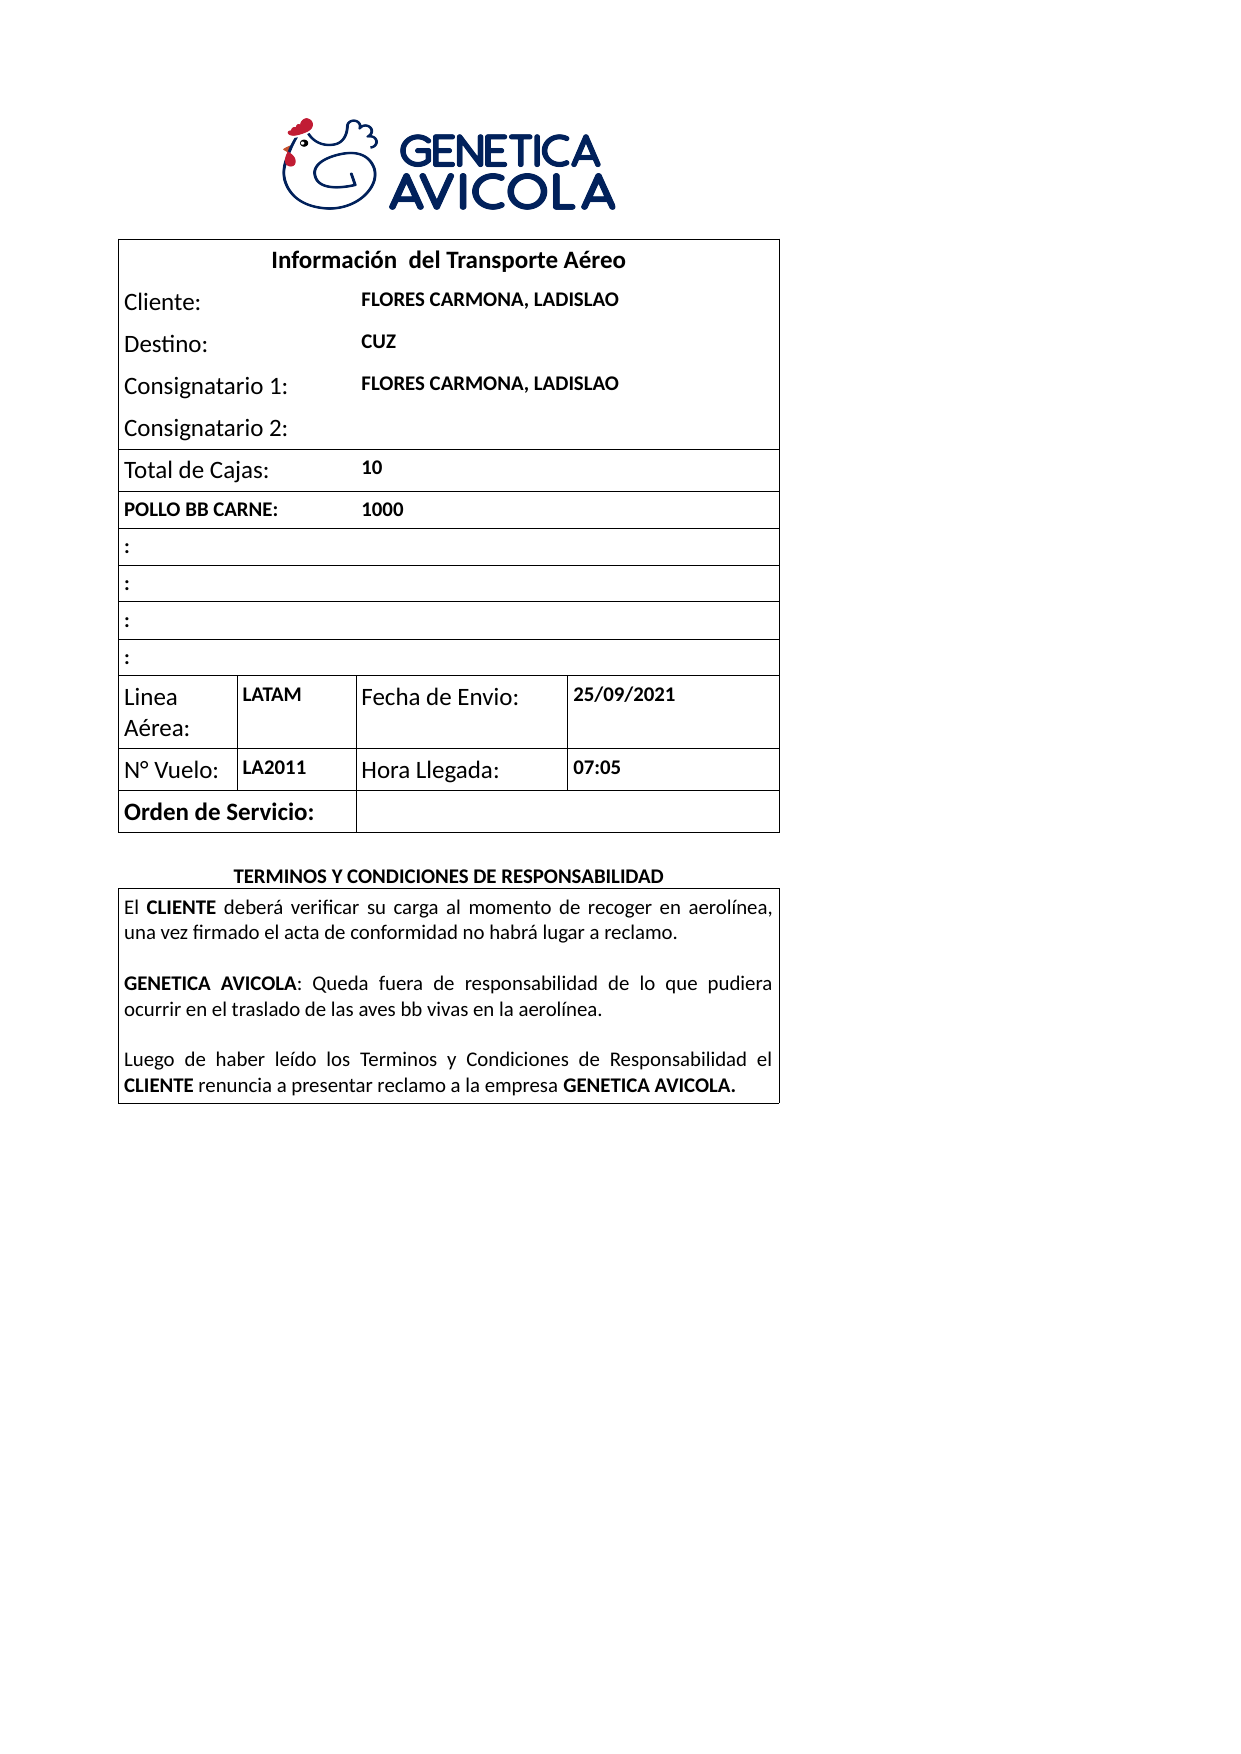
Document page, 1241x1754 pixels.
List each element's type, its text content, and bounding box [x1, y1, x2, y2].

table_cell Consignatario 2: [119, 406, 356, 448]
table_cell TERMINOS Y CONDICIONES DE RESPONSABILIDAD [118, 833, 779, 888]
table_cell FLORES CARMONA, LADISLAO [356, 281, 779, 322]
table_header Información del Transporte Aéreo [119, 240, 779, 281]
table_cell [357, 791, 779, 832]
table_cell LATAM [238, 676, 356, 748]
table_cell Total de Cajas: [119, 450, 356, 491]
table_cell Cliente: [119, 281, 356, 322]
table_cell : [119, 640, 356, 675]
table_cell [356, 406, 779, 448]
table_cell : [119, 529, 356, 564]
table_cell Hora Llegada: [357, 749, 567, 790]
table_cell LA2011 [238, 749, 356, 790]
table_cell : [119, 602, 356, 638]
table_cell 10 [356, 450, 779, 491]
table_cell 25/09/2021 [568, 676, 779, 748]
table_cell POLLO BB CARNE: [119, 492, 356, 527]
table_cell Orden de Servicio: [119, 791, 356, 832]
table_cell : [119, 566, 356, 601]
table_cell El CLIENTE deberá verificar su carga al momento de recoger en aerolínea, una vez firmado el acta de conformidad no habrá lugar a reclamo. GENETICA AVICOLA: Queda fuera de responsabilidad de lo que pudiera ocurrir en el traslado de las aves bb vivas en la aerolínea. Luego de haber leído los Terminos y Condiciones de Responsabilidad el CLIENTE renuncia a presentar reclamo a la empresa GENETICA AVICOLA. [119, 889, 779, 1103]
table_cell [356, 602, 779, 638]
table_cell Consignatario 1: [119, 365, 356, 406]
table_cell CUZ [356, 323, 779, 364]
table_cell 1000 [356, 492, 779, 527]
table_cell Linea Aérea: [119, 676, 237, 748]
picture [282, 118, 616, 210]
table_cell FLORES CARMONA, LADISLAO [356, 365, 779, 406]
table_cell [356, 566, 779, 601]
table_cell Destino: [119, 323, 356, 364]
table_cell [356, 640, 779, 675]
table_cell N° Vuelo: [119, 749, 237, 790]
table_cell Fecha de Envio: [357, 676, 567, 748]
table_cell [356, 529, 779, 564]
table_cell 07:05 [568, 749, 779, 790]
